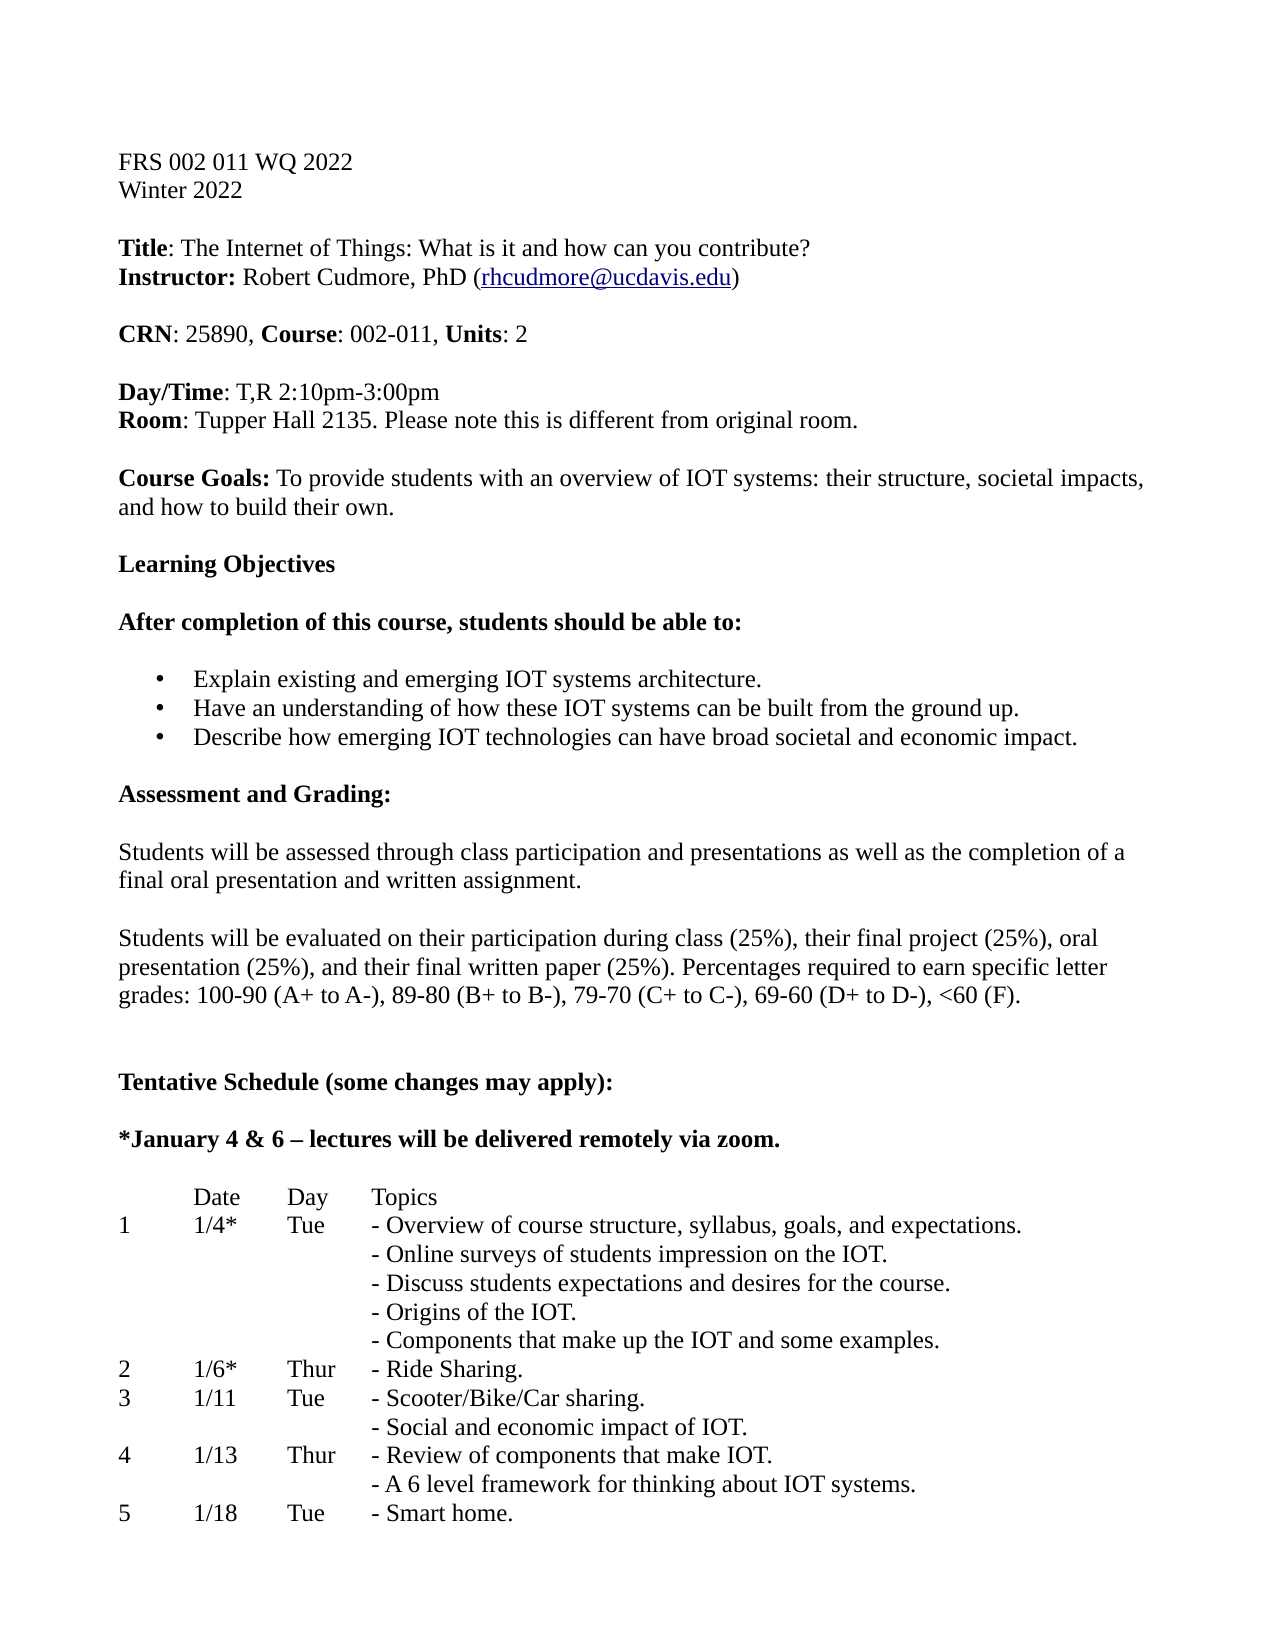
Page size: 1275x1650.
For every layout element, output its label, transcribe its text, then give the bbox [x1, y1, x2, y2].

list Explain existing and emerging IOT systems architecture. [156, 664, 1157, 693]
table_cell 1 [118, 1211, 193, 1354]
text After completion of this course, students should be able to: [118, 607, 1157, 636]
table_cell 4 [118, 1441, 193, 1498]
text Course Goals: To provide students with an overview of IOT systems: their structure, societal impacts, and how to build their own. [118, 463, 1157, 521]
list Have an understanding of how these IOT systems can be built from the ground up. [156, 693, 1157, 722]
table_cell - Overview of course structure, syllabus, goals, and expectations. - Online surveys of students impression on the IOT. - Discuss students expectations and desires for the course. - Origins of the IOT. - Components that make up the IOT and some examples. [371, 1211, 1157, 1354]
table_cell - Ride Sharing. [371, 1354, 1157, 1383]
table_cell 1/13 [193, 1441, 287, 1498]
text Assessment and Grading: [118, 779, 1157, 808]
table_cell 5 [118, 1498, 193, 1527]
table_cell 2 [118, 1354, 193, 1383]
list Describe how emerging IOT technologies can have broad societal and economic impact. [156, 722, 1157, 751]
table_cell 1/18 [193, 1498, 287, 1527]
table_header Topics [371, 1182, 1157, 1211]
text FRS 002 011 WQ 2022 [118, 147, 1157, 176]
table_header [118, 1182, 193, 1211]
text CRN: 25890, Course: 002-011, Units: 2 [118, 319, 1157, 348]
text Learning Objectives [118, 549, 1157, 578]
table_cell Tue [287, 1383, 371, 1441]
text Winter 2022 [118, 176, 1157, 204]
table_cell 3 [118, 1383, 193, 1441]
text Title: The Internet of Things: What is it and how can you contribute? [118, 233, 1157, 262]
table_cell - Scooter/Bike/Car sharing. - Social and economic impact of IOT. [371, 1383, 1157, 1441]
table_header Day [287, 1182, 371, 1211]
table_header Date [193, 1182, 287, 1211]
table_cell Thur [287, 1354, 371, 1383]
text Instructor: Robert Cudmore, PhD (rhcudmore@ucdavis.edu) [118, 262, 1157, 291]
table_cell - Smart home. [371, 1498, 1157, 1527]
table_cell - Review of components that make IOT. - A 6 level framework for thinking about IOT systems. [371, 1441, 1157, 1498]
table_cell 1/11 [193, 1383, 287, 1441]
table_cell 1/4* [193, 1211, 287, 1354]
text Students will be evaluated on their participation during class (25%), their final project (25%), oral presentation (25%), and their final written paper (25%). Percentages required to earn specific letter grades: 100-90 (A+ to A-), 89-80 (B+ to B-), 79-70 (C+ to C-), 69-60 (D+ to D-), <60 (F). [118, 923, 1157, 1009]
table_cell Tue [287, 1498, 371, 1527]
text Day/Time: T,R 2:10pm-3:00pm [118, 377, 1157, 406]
text Students will be assessed through class participation and presentations as well as the completion of a final oral presentation and written assignment. [118, 837, 1157, 894]
table_cell Tue [287, 1211, 371, 1354]
text *January 4 & 6 – lectures will be delivered remotely via zoom. [118, 1124, 1157, 1153]
text Room: Tupper Hall 2135. Please note this is different from original room. [118, 406, 1157, 434]
text Tentative Schedule (some changes may apply): [118, 1067, 1157, 1096]
table_cell Thur [287, 1441, 371, 1498]
table_cell 1/6* [193, 1354, 287, 1383]
